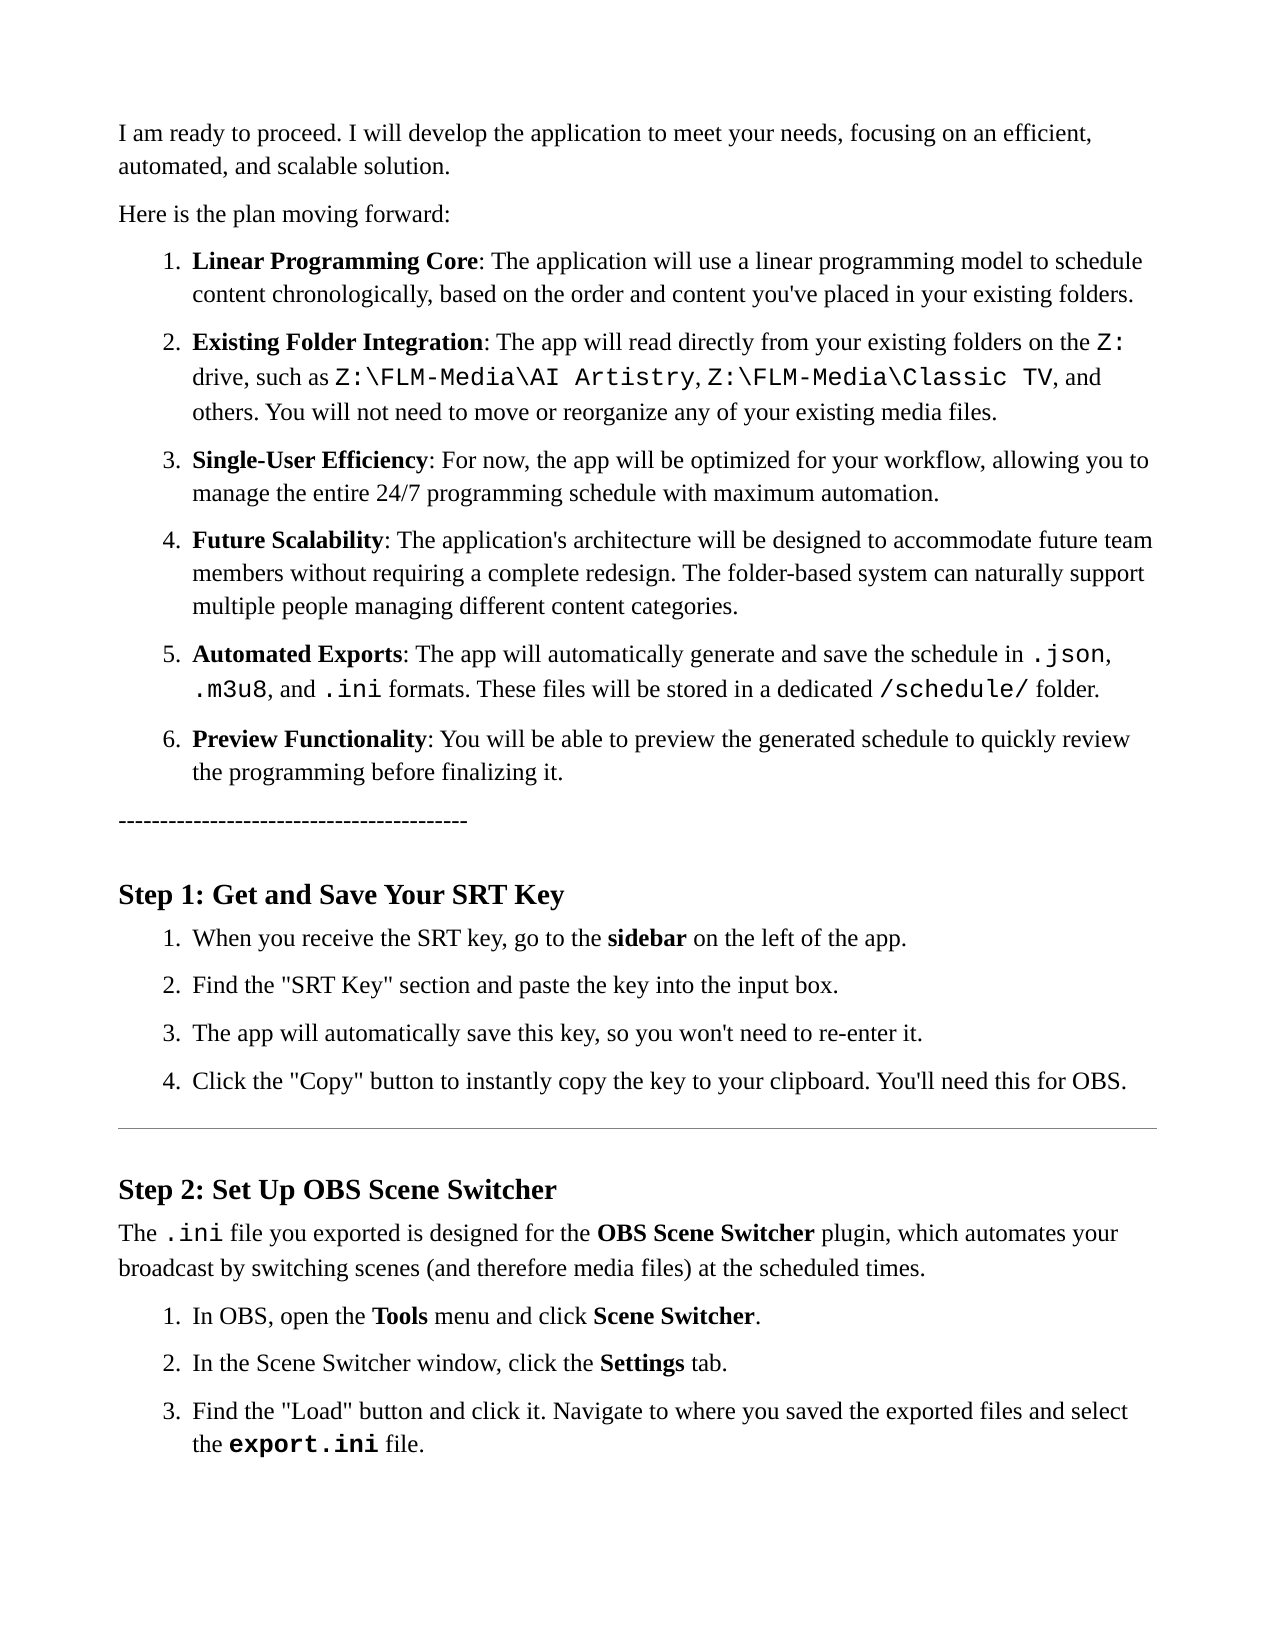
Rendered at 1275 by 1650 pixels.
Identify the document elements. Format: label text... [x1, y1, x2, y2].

list Linear Programming Core: The application will use a linear programming model to schedule content chronologically, based on the order and content you've placed in your existing folders. [162, 246, 1157, 308]
list Automated Exports: The app will automatically generate and save the schedule in .json, .m3u8, and .ini formats. These files will be stored in a dedicated /schedule/ folder. [162, 639, 1157, 705]
list Click the "Copy" button to instantly copy the key to your clipboard. You'll need this for OBS. [162, 1066, 1157, 1094]
text I am ready to proceed. I will develop the application to meet your needs, focusing on an efficient, automated, and scalable solution. [118, 118, 1157, 180]
list When you receive the SRT key, go to the sidebar on the left of the app. [162, 923, 1157, 952]
list The app will automatically save this key, so you won't need to re-enter it. [162, 1018, 1157, 1047]
subtitle Step 2: Set Up OBS Scene Switcher [118, 1172, 1157, 1206]
list Find the "Load" button and click it. Navigate to where you saved the exported files and select the export.ini file. [162, 1396, 1157, 1460]
list Existing Folder Integration: The app will read directly from your existing folders on the Z: drive, such as Z:\FLM-Media\AI Artistry, Z:\FLM-Media\Classic TV, and others. You will not need to move or reorganize any of your existing media files. [162, 327, 1157, 426]
list Future Scalability: The application's architecture will be designed to accommodate future team members without requiring a complete redesign. The folder-based system can naturally support multiple people managing different content categories. [162, 525, 1157, 620]
list In OBS, open the Tools menu and click Scene Switcher. [162, 1301, 1157, 1330]
text ------------------------------------------ [118, 805, 1157, 833]
text The .ini file you exported is designed for the OBS Scene Switcher plugin, which automates your broadcast by switching scenes (and therefore media files) at the scheduled times. [118, 1218, 1157, 1282]
subtitle Step 1: Get and Save Your SRT Key [118, 877, 1157, 910]
text Here is the plan moving forward: [118, 199, 1157, 227]
list Preview Functionality: You will be able to preview the generated schedule to quickly review the programming before finalizing it. [162, 724, 1157, 786]
list Find the "SRT Key" section and paste the key into the input box. [162, 971, 1157, 999]
list Single-User Efficiency: For now, the app will be optimized for your workflow, allowing you to manage the entire 24/7 programming schedule with maximum automation. [162, 445, 1157, 507]
list In the Scene Switcher window, click the Settings tab. [162, 1348, 1157, 1377]
